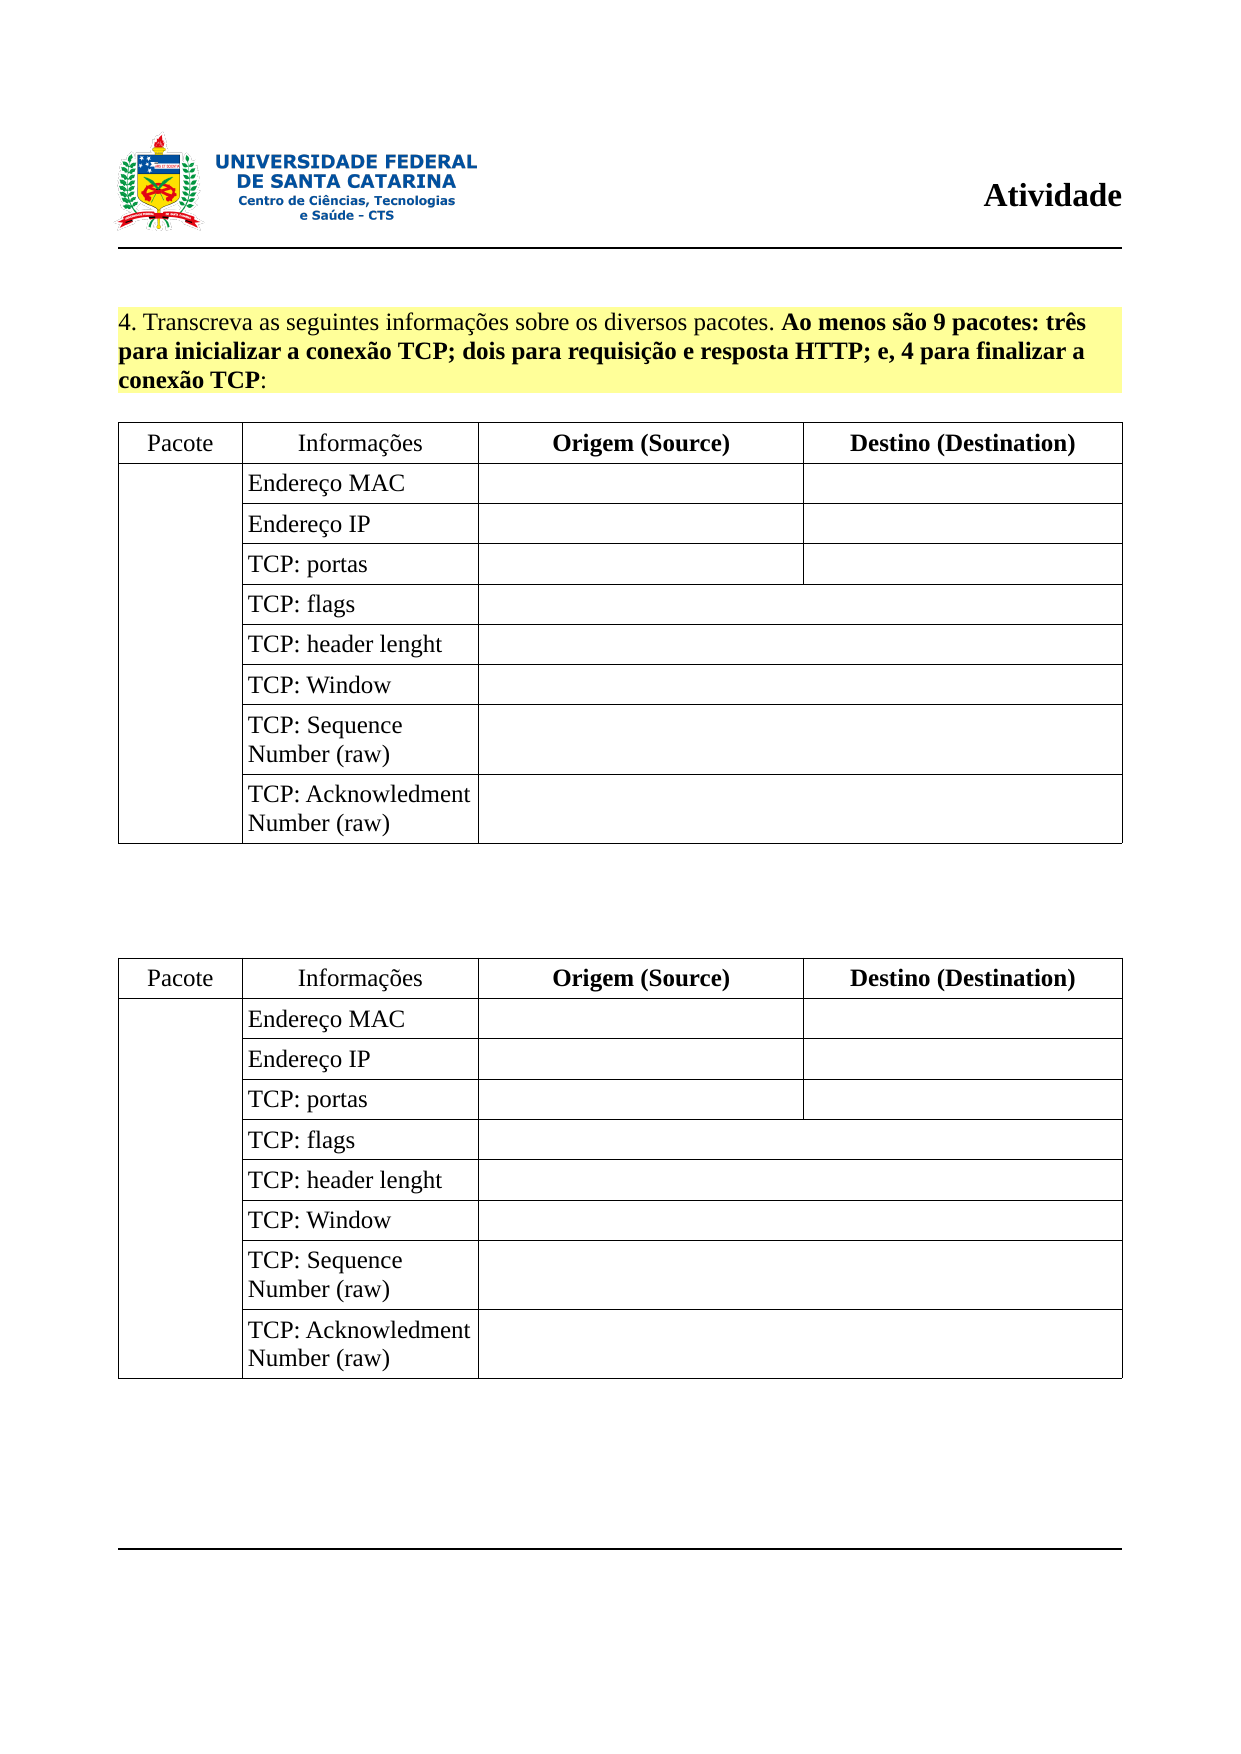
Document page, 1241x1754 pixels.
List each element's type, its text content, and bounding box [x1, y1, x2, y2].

picture [113, 131, 477, 231]
table_cell [479, 999, 803, 1038]
table_cell [479, 1201, 1122, 1240]
table_header Origem (Source) [479, 423, 803, 462]
table_cell Endereço IP [243, 1039, 478, 1078]
table_cell [479, 1241, 1122, 1309]
table_cell [479, 1039, 803, 1078]
table_cell TCP: Acknowledment Number (raw) [243, 775, 478, 842]
table_header Informações [243, 959, 478, 998]
table_cell [479, 544, 803, 583]
table_cell [804, 544, 1122, 583]
table_cell [479, 504, 803, 543]
table_cell TCP: portas [243, 1080, 478, 1119]
text 4. Transcreva as seguintes informações sobre os diversos pacotes. Ao menos são 9 pacotes: três para inicializar a conexão TCP; dois para requisição e resposta HTTP; e, 4 para finalizar a conexão TCP: [118, 307, 1122, 393]
table_cell Endereço IP [243, 504, 478, 543]
table_cell Endereço MAC [243, 464, 478, 503]
table_header Informações [243, 423, 478, 462]
table_cell [804, 464, 1122, 503]
table_cell TCP: flags [243, 585, 478, 624]
table_cell [479, 665, 1122, 704]
table_cell [479, 1310, 1122, 1378]
table_cell [804, 1039, 1122, 1078]
table_cell [479, 775, 1122, 842]
table_cell TCP: Acknowledment Number (raw) [243, 1310, 478, 1378]
table_cell TCP: header lenght [243, 625, 478, 664]
table_cell TCP: Window [243, 665, 478, 704]
table_cell [479, 705, 1122, 773]
table_cell [119, 464, 242, 842]
table_header Destino (Destination) [804, 423, 1122, 462]
table_header Pacote [119, 423, 242, 462]
table_cell TCP: Sequence Number (raw) [243, 705, 478, 773]
table_header Destino (Destination) [804, 959, 1122, 998]
table_header Origem (Source) [479, 959, 803, 998]
table_cell TCP: Sequence Number (raw) [243, 1241, 478, 1309]
table_cell [479, 585, 1122, 624]
table_cell TCP: flags [243, 1120, 478, 1159]
table_cell Endereço MAC [243, 999, 478, 1038]
table_cell [119, 999, 242, 1378]
table_cell [804, 1080, 1122, 1119]
table_cell [479, 1080, 803, 1119]
table_header Pacote [119, 959, 242, 998]
table_cell TCP: header lenght [243, 1160, 478, 1199]
table_cell [479, 1160, 1122, 1199]
table_cell [804, 504, 1122, 543]
table_cell TCP: Window [243, 1201, 478, 1240]
table_cell [804, 999, 1122, 1038]
table_cell TCP: portas [243, 544, 478, 583]
table_cell [479, 464, 803, 503]
table_cell [479, 625, 1122, 664]
table_cell [479, 1120, 1122, 1159]
